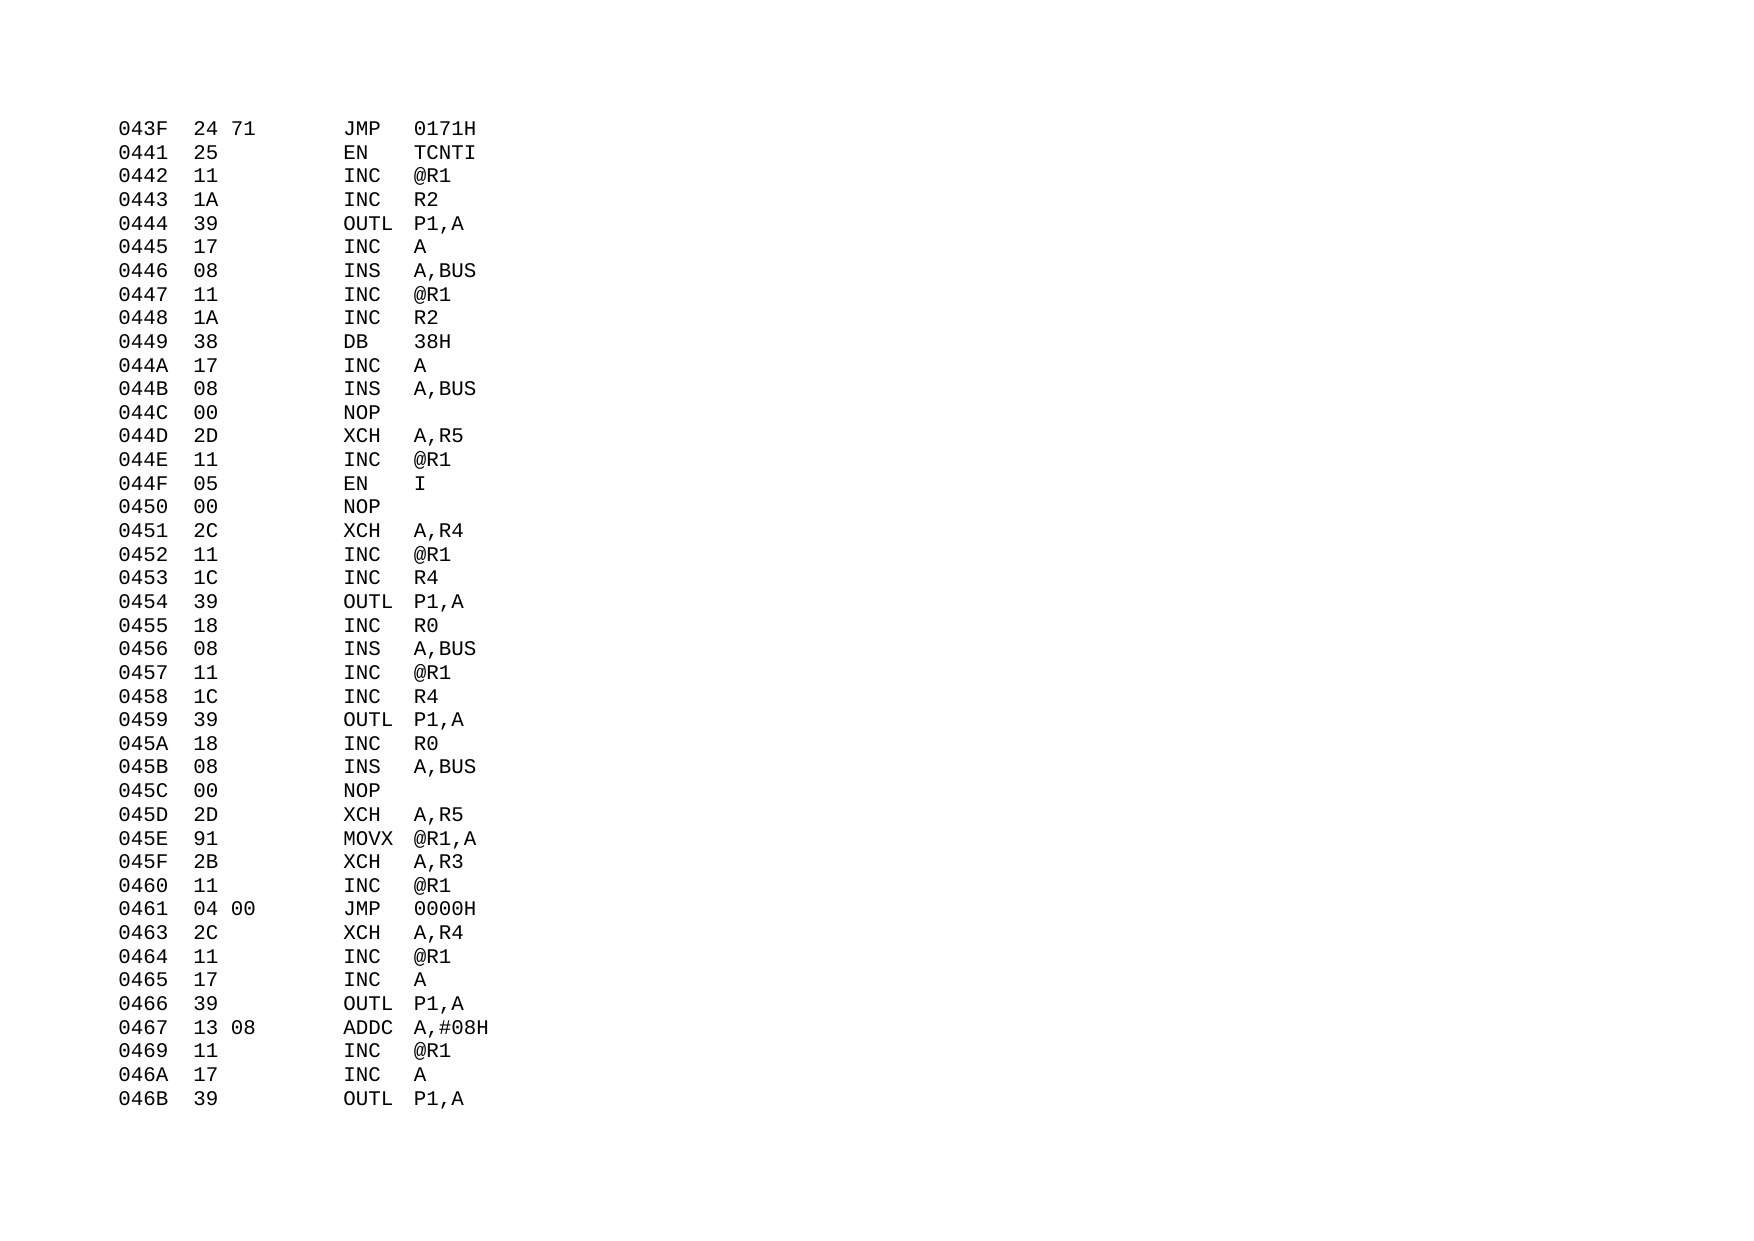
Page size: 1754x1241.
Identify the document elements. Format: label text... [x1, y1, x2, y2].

text 044B 08 INS A,BUS [118, 378, 1636, 402]
text 0448 1A INC R2 [118, 307, 1636, 331]
text 0454 39 OUTL P1,A [118, 591, 1636, 615]
text 0455 18 INC R0 [118, 615, 1636, 638]
text 045D 2D XCH A,R5 [118, 804, 1636, 827]
text 044E 11 INC @R1 [118, 449, 1636, 473]
text 044F 05 EN I [118, 473, 1636, 496]
text 0446 08 INS A,BUS [118, 260, 1636, 284]
text 0466 39 OUTL P1,A [118, 993, 1636, 1017]
text 045E 91 MOVX @R1,A [118, 827, 1636, 851]
text 0469 11 INC @R1 [118, 1040, 1636, 1064]
text 045A 18 INC R0 [118, 733, 1636, 757]
text 0456 08 INS A,BUS [118, 638, 1636, 662]
text 045C 00 NOP [118, 780, 1636, 804]
text 044A 17 INC A [118, 354, 1636, 378]
text 0443 1A INC R2 [118, 189, 1636, 213]
text 0453 1C INC R4 [118, 567, 1636, 591]
text 0460 11 INC @R1 [118, 875, 1636, 898]
text 044C 00 NOP [118, 402, 1636, 426]
text 0444 39 OUTL P1,A [118, 213, 1636, 236]
text 045B 08 INS A,BUS [118, 757, 1636, 780]
text 043F 24 71 JMP 0171H [118, 118, 1636, 142]
text 045F 2B XCH A,R3 [118, 851, 1636, 875]
text 0461 04 00 JMP 0000H [118, 898, 1636, 922]
text 0465 17 INC A [118, 969, 1636, 993]
text 0441 25 EN TCNTI [118, 142, 1636, 165]
text 046B 39 OUTL P1,A [118, 1088, 1636, 1111]
text 0451 2C XCH A,R4 [118, 520, 1636, 544]
text 0464 11 INC @R1 [118, 946, 1636, 969]
text 0449 38 DB 38H [118, 331, 1636, 354]
text 0447 11 INC @R1 [118, 284, 1636, 307]
text 0458 1C INC R4 [118, 686, 1636, 709]
text 0467 13 08 ADDC A,#08H [118, 1017, 1636, 1040]
text 0442 11 INC @R1 [118, 165, 1636, 189]
text 0459 39 OUTL P1,A [118, 709, 1636, 733]
text 0457 11 INC @R1 [118, 662, 1636, 686]
text 0463 2C XCH A,R4 [118, 922, 1636, 946]
text 0445 17 INC A [118, 236, 1636, 260]
text 0450 00 NOP [118, 496, 1636, 520]
text 0452 11 INC @R1 [118, 544, 1636, 567]
text 044D 2D XCH A,R5 [118, 426, 1636, 449]
text 046A 17 INC A [118, 1064, 1636, 1088]
